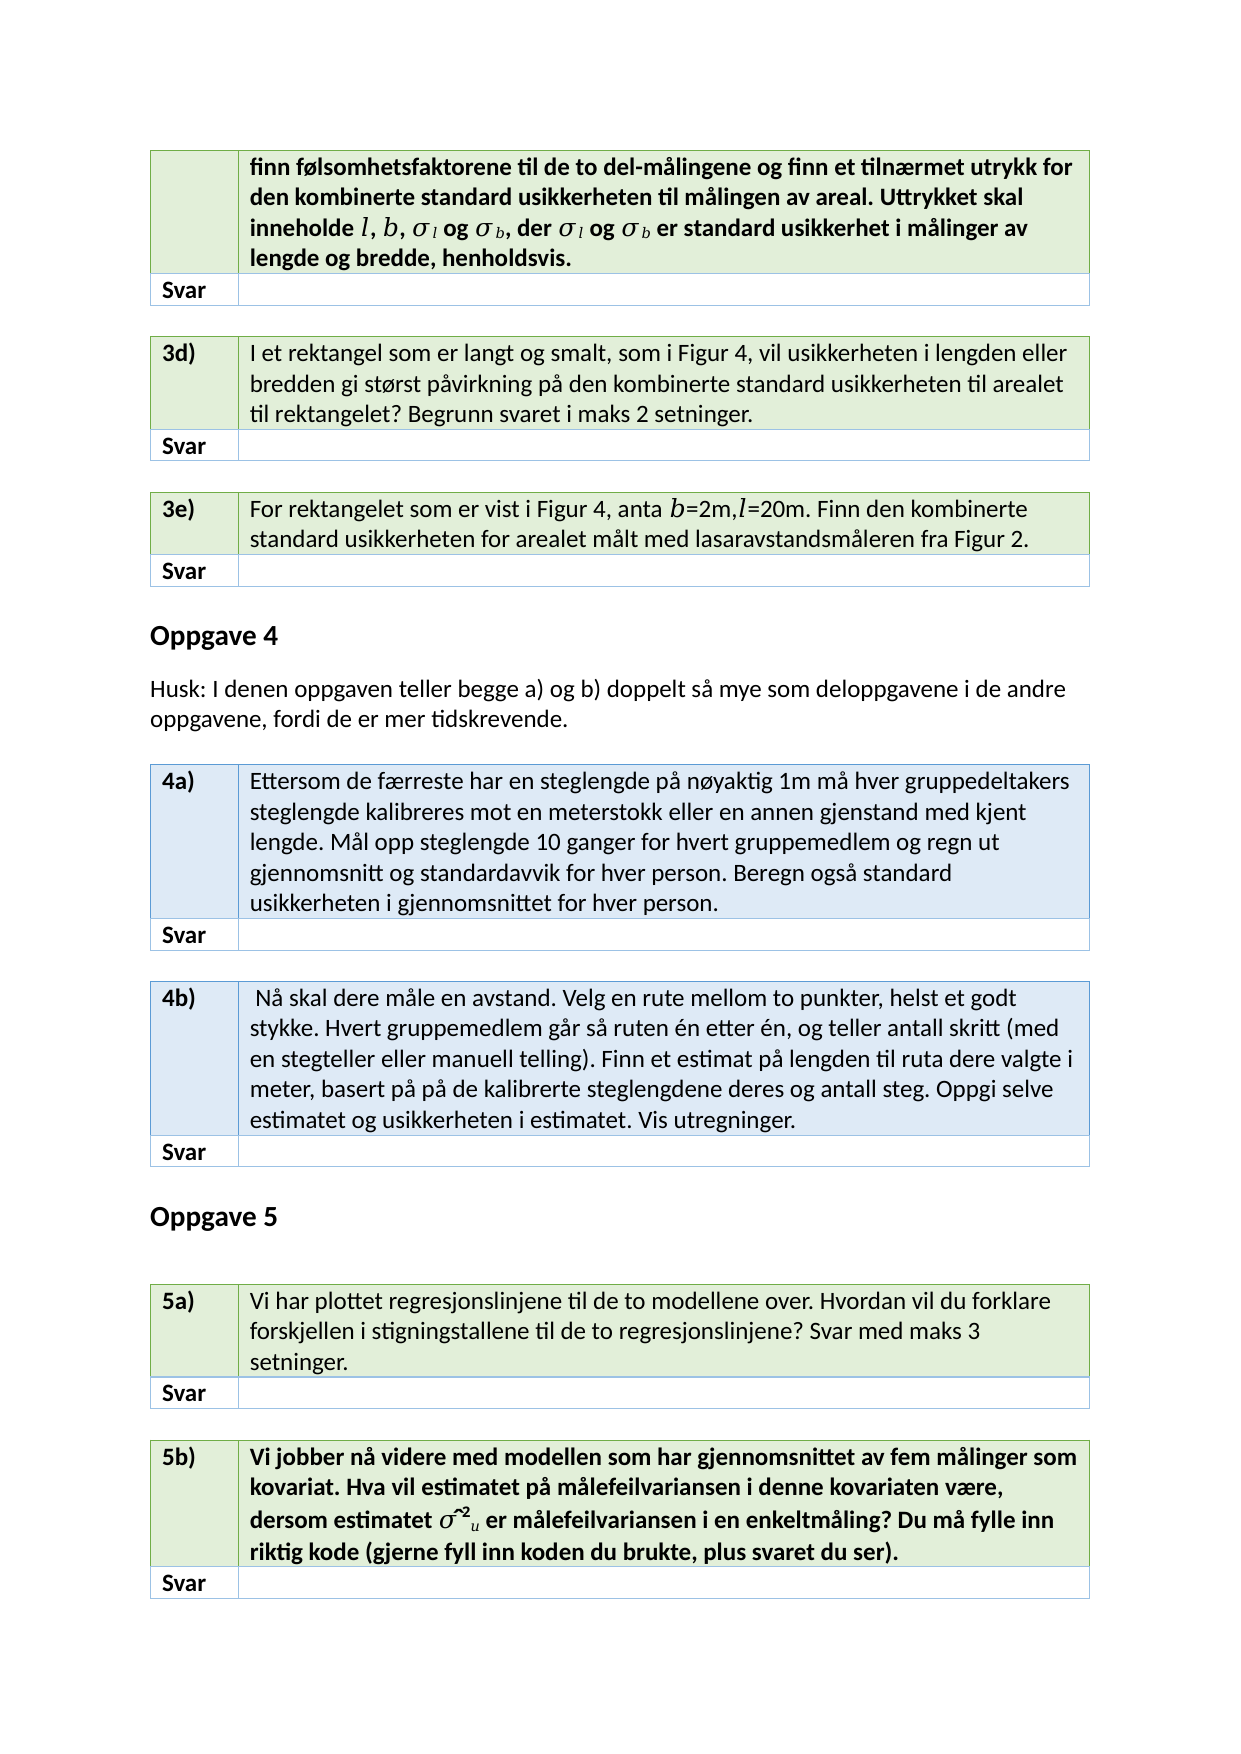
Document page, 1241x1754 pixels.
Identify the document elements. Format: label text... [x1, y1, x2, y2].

table_cell [239, 919, 1089, 949]
table_header finn følsomhetsfaktorene til de to del-målingene og finn et tilnærmet utrykk for den kombinerte standard usikkerheten til målingen av areal. Uttrykket skal inneholde 𝑙, 𝑏, 𝜎𝑙 og 𝜎𝑏, der 𝜎𝑙 og 𝜎𝑏 er standard usikkerhet i målinger av lengde og bredde, henholdsvis. [239, 151, 1089, 273]
text Husk: I denen oppgaven teller begge a) og b) doppelt så mye som deloppgavene i de andre oppgavene, fordi de er mer tidskrevende. [150, 673, 1090, 734]
table_cell Svar [151, 919, 238, 949]
table_header 4b) [151, 982, 238, 1135]
table_header 4a) [151, 765, 238, 918]
table_header [151, 151, 238, 273]
table_cell Svar [151, 1567, 238, 1598]
table_cell Svar [151, 555, 238, 586]
table_cell Svar [151, 1136, 238, 1166]
text Oppgave 5 [150, 1198, 1090, 1233]
table_cell Svar [151, 430, 238, 460]
table_cell [239, 1136, 1089, 1166]
table_cell [239, 430, 1089, 460]
table_cell [239, 555, 1089, 586]
table_cell [239, 274, 1089, 305]
table_header I et rektangel som er langt og smalt, som i Figur 4, vil usikkerheten i lengden eller bredden gi størst påvirkning på den kombinerte standard usikkerheten til arealet til rektangelet? Begrunn svaret i maks 2 setninger. [239, 337, 1089, 429]
table_cell [239, 1378, 1089, 1408]
text Oppgave 4 [150, 617, 1090, 653]
table_header Nå skal dere måle en avstand. Velg en rute mellom to punkter, helst et godt stykke. Hvert gruppemedlem går så ruten én etter én, og teller antall skritt (med en stegteller eller manuell telling). Finn et estimat på lengden til ruta dere valgte i meter, basert på på de kalibrerte steglengdene deres og antall steg. Oppgi selve estimatet og usikkerheten i estimatet. Vis utregninger. [239, 982, 1089, 1135]
table_cell [239, 1567, 1089, 1598]
table_header 3e) [151, 493, 238, 554]
table_header 3d) [151, 337, 238, 429]
table_cell Svar [151, 1378, 238, 1408]
table_header Vi har plottet regresjonslinjene til de to modellene over. Hvordan vil du forklare forskjellen i stigningstallene til de to regresjonslinjene? Svar med maks 3 setninger. [239, 1285, 1089, 1376]
table_header Ettersom de færreste har en steglengde på nøyaktig 1m må hver gruppedeltakers steglengde kalibreres mot en meterstokk eller en annen gjenstand med kjent lengde. Mål opp steglengde 10 ganger for hvert gruppemedlem og regn ut gjennomsnitt og standardavvik for hver person. Beregn også standard usikkerheten i gjennomsnittet for hver person. [239, 765, 1089, 918]
table_header For rektangelet som er vist i Figur 4, anta 𝑏=2m,𝑙=20m. Finn den kombinerte standard usikkerheten for arealet målt med lasaravstandsmåleren fra Figur 2. [239, 493, 1089, 554]
table_header 5b) [151, 1441, 238, 1566]
table_header Vi jobber nå videre med modellen som har gjennomsnittet av fem målinger som kovariat. Hva vil estimatet på målefeilvariansen i denne kovariaten være, dersom estimatet 𝜎̂ 2𝑢 er målefeilvariansen i en enkeltmåling? Du må fylle inn riktig kode (gjerne fyll inn koden du brukte, plus svaret du ser). [239, 1441, 1089, 1566]
table_header 5a) [151, 1285, 238, 1376]
table_cell Svar [151, 274, 238, 305]
